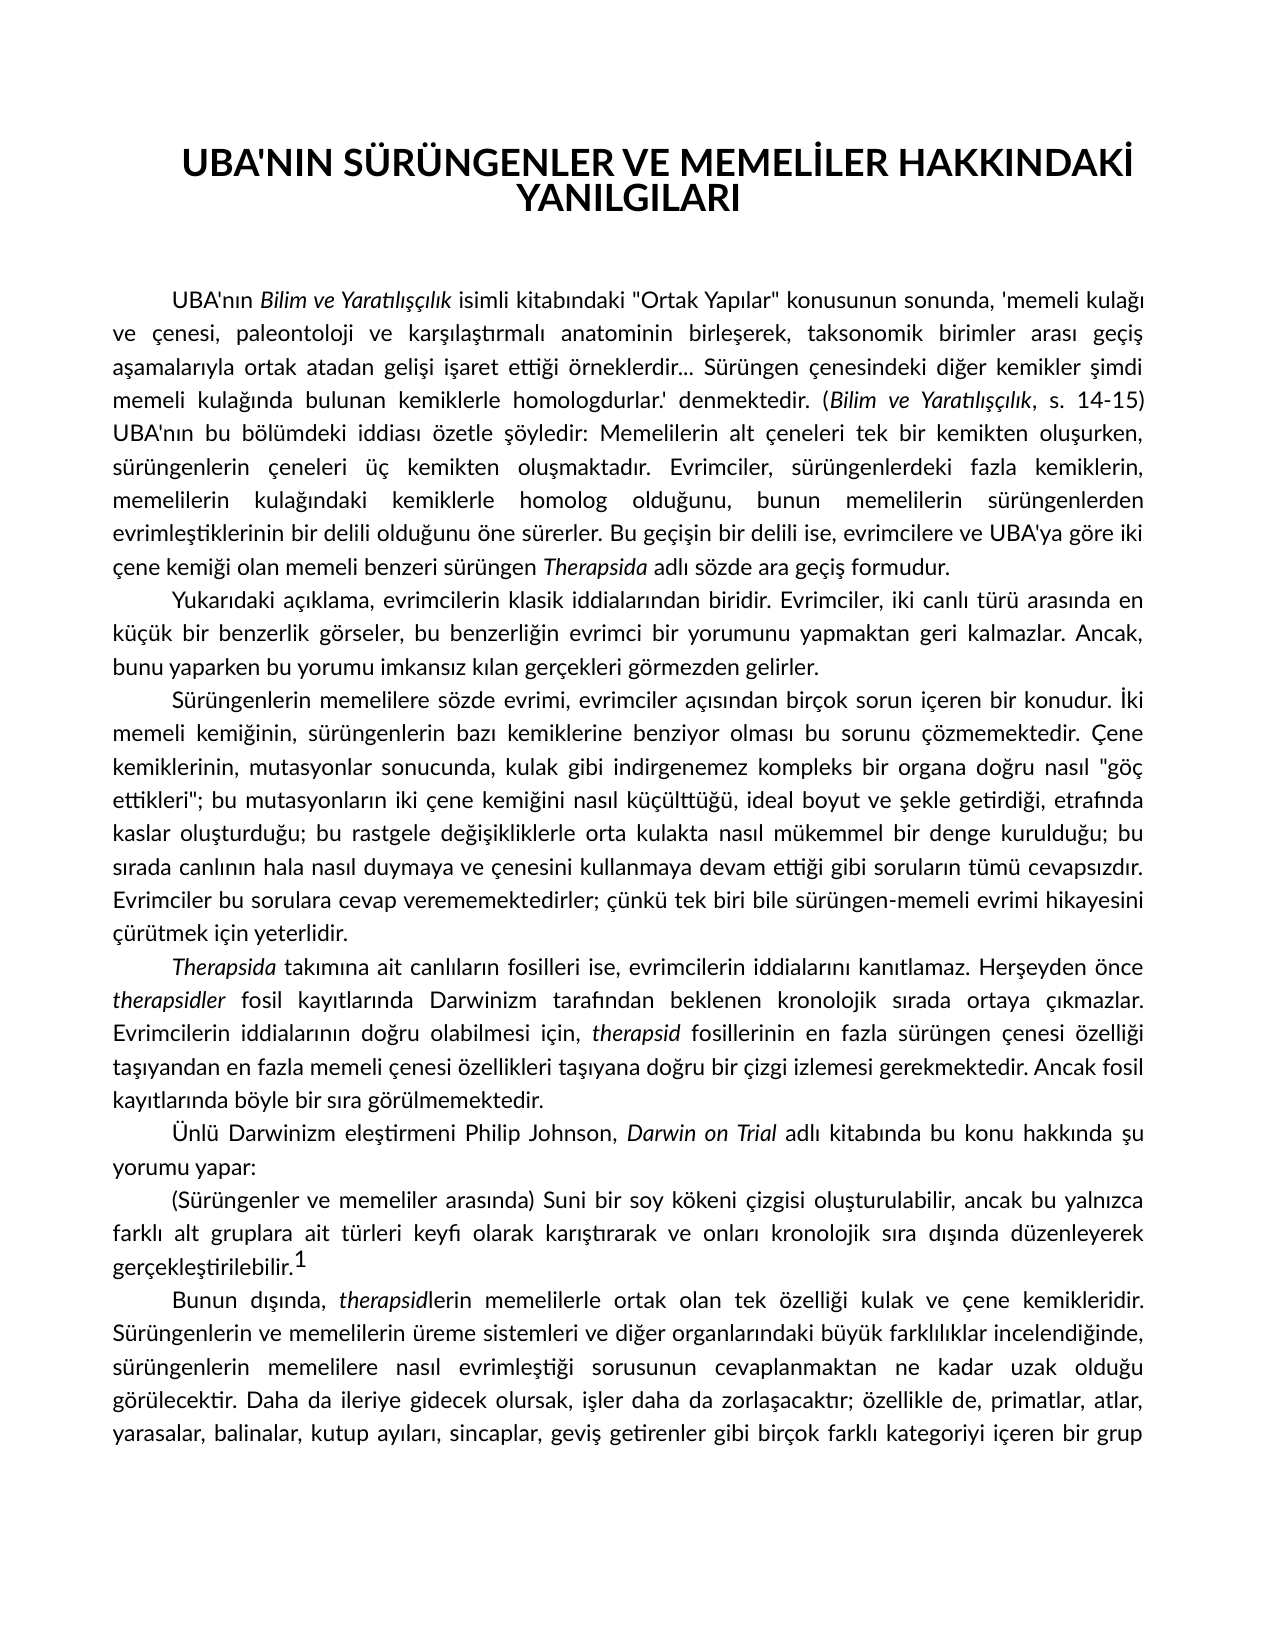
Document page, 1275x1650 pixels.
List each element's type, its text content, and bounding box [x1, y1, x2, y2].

text Therapsida takımına ait canlıların fosilleri ise, evrimcilerin iddialarını kanıtlamaz. Herşeyden önce therapsidler fosil kayıtlarında Darwinizm tarafından beklenen kronolojik sırada ortaya çıkmazlar. Evrimcilerin iddialarının doğru olabilmesi için, therapsid fosillerinin en fazla sürüngen çenesi özelliği taşıyandan en fazla memeli çenesi özellikleri taşıyana doğru bir çizgi izlemesi gerekmektedir. Ancak fosil kayıtlarında böyle bir sıra görülmemektedir. [112, 948, 1145, 1115]
text Sürüngenlerin memelilere sözde evrimi, evrimciler açısından birçok sorun içeren bir konudur. İki memeli kemiğinin, sürüngenlerin bazı kemiklerine benziyor olması bu sorunu çözmemektedir. Çene kemiklerinin, mutasyonlar sonucunda, kulak gibi indirgenemez kompleks bir organa doğru nasıl "göç ettikleri"; bu mutasyonların iki çene kemiğini nasıl küçülttüğü, ideal boyut ve şekle getirdiği, etrafında kaslar oluşturduğu; bu rastgele değişikliklerle orta kulakta nasıl mükemmel bir denge kurulduğu; bu sırada canlının hala nasıl duymaya ve çenesini kullanmaya devam ettiği gibi soruların tümü cevapsızdır. Evrimciler bu sorulara cevap verememektedirler; çünkü tek biri bile sürüngen-memeli evrimi hikayesini çürütmek için yeterlidir. [112, 682, 1145, 948]
text UBA'NIN SÜRÜNGENLER VE MEMELİLER HAKKINDAKİ YANILGILARI [112, 148, 1145, 218]
text (Sürüngenler ve memeliler arasında) Suni bir soy kökeni çizgisi oluşturulabilir, ancak bu yalnızca farklı alt gruplara ait türleri keyfi olarak karıştırarak ve onları kronolojik sıra dışında düzenleyerek gerçekleştirilebilir.1 [112, 1182, 1145, 1282]
text Ünlü Darwinizm eleştirmeni Philip Johnson, Darwin on Trial adlı kitabında bu konu hakkında şu yorumu yapar: [112, 1115, 1145, 1182]
text Bunun dışında, therapsidlerin memelilerle ortak olan tek özelliği kulak ve çene kemikleridir. Sürüngenlerin ve memelilerin üreme sistemleri ve diğer organlarındaki büyük farklılıklar incelendiğinde, sürüngenlerin memelilere nasıl evrimleştiği sorusunun cevaplanmaktan ne kadar uzak olduğu görülecektir. Daha da ileriye gidecek olursak, işler daha da zorlaşacaktır; özellikle de, primatlar, atlar, yarasalar, balinalar, kutup ayıları, sincaplar, geviş getirenler gibi birçok farklı kategoriyi içeren bir grup [112, 1282, 1145, 1448]
text UBA'nın Bilim ve Yaratılışçılık isimli kitabındaki "Ortak Yapılar" konusunun sonunda, 'memeli kulağı ve çenesi, paleontoloji ve karşılaştırmalı anatominin birleşerek, taksonomik birimler arası geçiş aşamalarıyla ortak atadan gelişi işaret ettiği örneklerdir... Sürüngen çenesindeki diğer kemikler şimdi memeli kulağında bulunan kemiklerle homologdurlar.' denmektedir. (Bilim ve Yaratılışçılık, s. 14-15) UBA'nın bu bölümdeki iddiası özetle şöyledir: Memelilerin alt çeneleri tek bir kemikten oluşurken, sürüngenlerin çeneleri üç kemikten oluşmaktadır. Evrimciler, sürüngenlerdeki fazla kemiklerin, memelilerin kulağındaki kemiklerle homolog olduğunu, bunun memelilerin sürüngenlerden evrimleştiklerinin bir delili olduğunu öne sürerler. Bu geçişin bir delili ise, evrimcilere ve UBA'ya göre iki çene kemiği olan memeli benzeri sürüngen Therapsida adlı sözde ara geçiş formudur. [112, 282, 1145, 582]
text Yukarıdaki açıklama, evrimcilerin klasik iddialarından biridir. Evrimciler, iki canlı türü arasında en küçük bir benzerlik görseler, bu benzerliğin evrimci bir yorumunu yapmaktan geri kalmazlar. Ancak, bunu yaparken bu yorumu imkansız kılan gerçekleri görmezden gelirler. [112, 582, 1145, 682]
